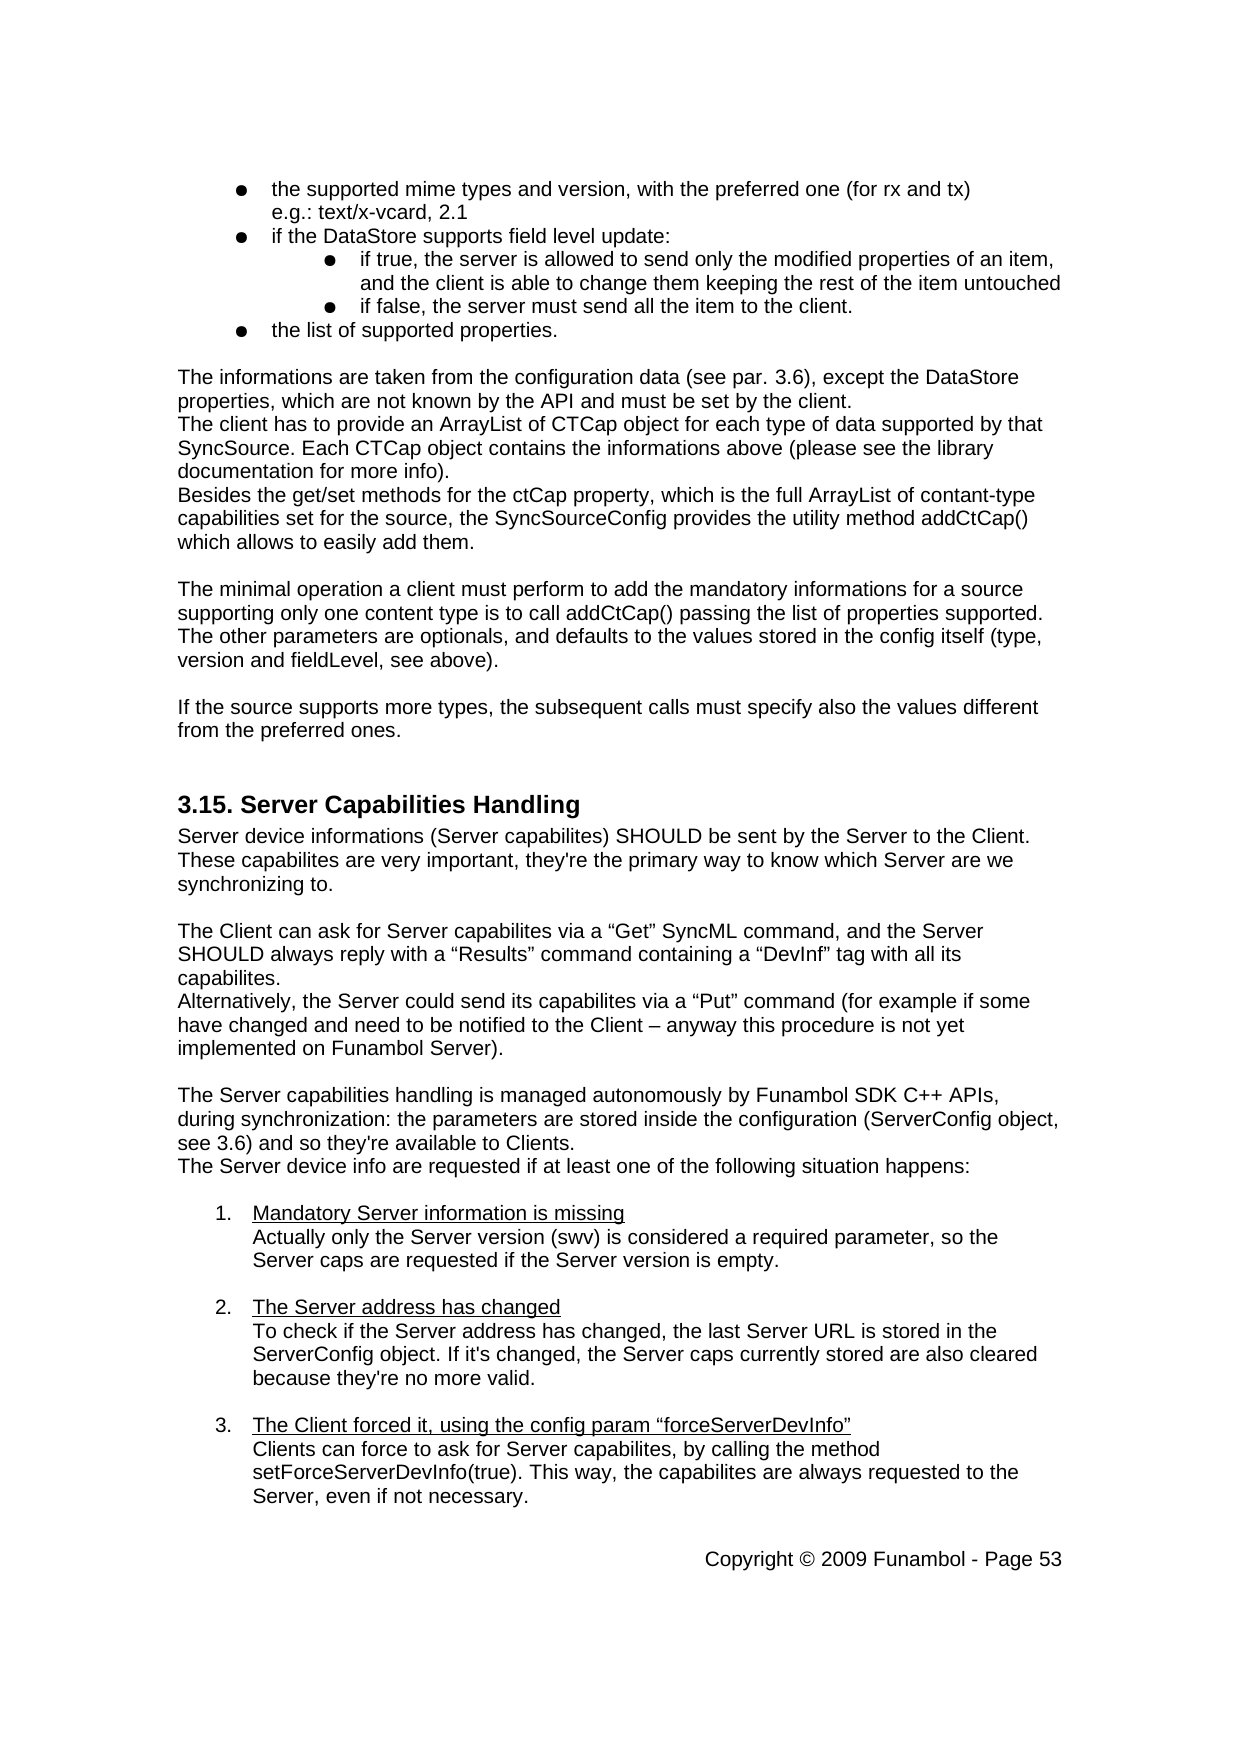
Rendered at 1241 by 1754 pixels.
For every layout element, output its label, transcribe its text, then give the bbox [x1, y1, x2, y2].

list The Server address has changed To check if the Server address has changed, the last Server URL is stored in the ServerConfig object. If it's changed, the Server caps currently stored are also cleared because they're no more valid. [215, 1296, 1063, 1413]
text The Server device info are requested if at least one of the following situation happens: [177, 1154, 1063, 1178]
list if false, the server must send all the item to the client. [354, 295, 1063, 318]
list Mandatory Server information is missing Actually only the Server version (swv) is considered a required parameter, so the Server caps are requested if the Server version is empty. [215, 1202, 1063, 1296]
text The Server capabilities handling is managed autonomously by Funambol SDK C++ APIs, during synchronization: the parameters are stored inside the configuration (ServerConfig object, see 3.6) and so they're available to Clients. [177, 1084, 1063, 1154]
list if true, the server is allowed to send only the modified properties of an item, and the client is able to change them keeping the rest of the item untouched [354, 248, 1063, 295]
text These capabilites are very important, they're the primary way to know which Server are we synchronizing to. [177, 848, 1063, 896]
text Alternatively, the Server could send its capabilites via a “Put” command (for example if some have changed and need to be notified to the Client – anyway this procedure is not yet implemented on Funambol Server). [177, 990, 1063, 1060]
list the supported mime types and version, with the preferred one (for rx and tx) e.g.: text/x-vcard, 2.1 [266, 177, 1063, 224]
text Besides the get/set methods for the ctCap property, which is the full ArrayList of contant-type capabilities set for the source, the SyncSourceConfig provides the utility method addCtCap() which allows to easily add them. [177, 483, 1063, 554]
text The minimal operation a client must perform to add the mandatory informations for a source supporting only one content type is to call addCtCap() passing the list of properties supported. [177, 577, 1063, 624]
subtitle Server Capabilities Handling [177, 791, 1063, 819]
list if the DataStore supports field level update: [266, 224, 1063, 248]
list the list of supported properties. [266, 318, 1063, 342]
text Server device informations (Server capabilites) SHOULD be sent by the Server to the Client. [177, 825, 1063, 848]
list The Client forced it, using the config param “forceServerDevInfo” Clients can force to ask for Server capabilites, by calling the method setForceServerDevInfo(true). This way, the capabilites are always requested to the Server, even if not necessary. [215, 1413, 1063, 1508]
text If the source supports more types, the subsequent calls must specify also the values different from the preferred ones. [177, 695, 1063, 742]
text The informations are taken from the configuration data (see par. 3.6), except the DataStore properties, which are not known by the API and must be set by the client. [177, 366, 1063, 413]
text The other parameters are optionals, and defaults to the values stored in the config itself (type, version and fieldLevel, see above). [177, 624, 1063, 672]
text The Client can ask for Server capabilites via a “Get” SyncML command, and the Server SHOULD always reply with a “Results” command containing a “DevInf” tag with all its capabilites. [177, 919, 1063, 990]
text The client has to provide an ArrayList of CTCap object for each type of data supported by that SyncSource. Each CTCap object contains the informations above (please see the library documentation for more info). [177, 413, 1063, 483]
